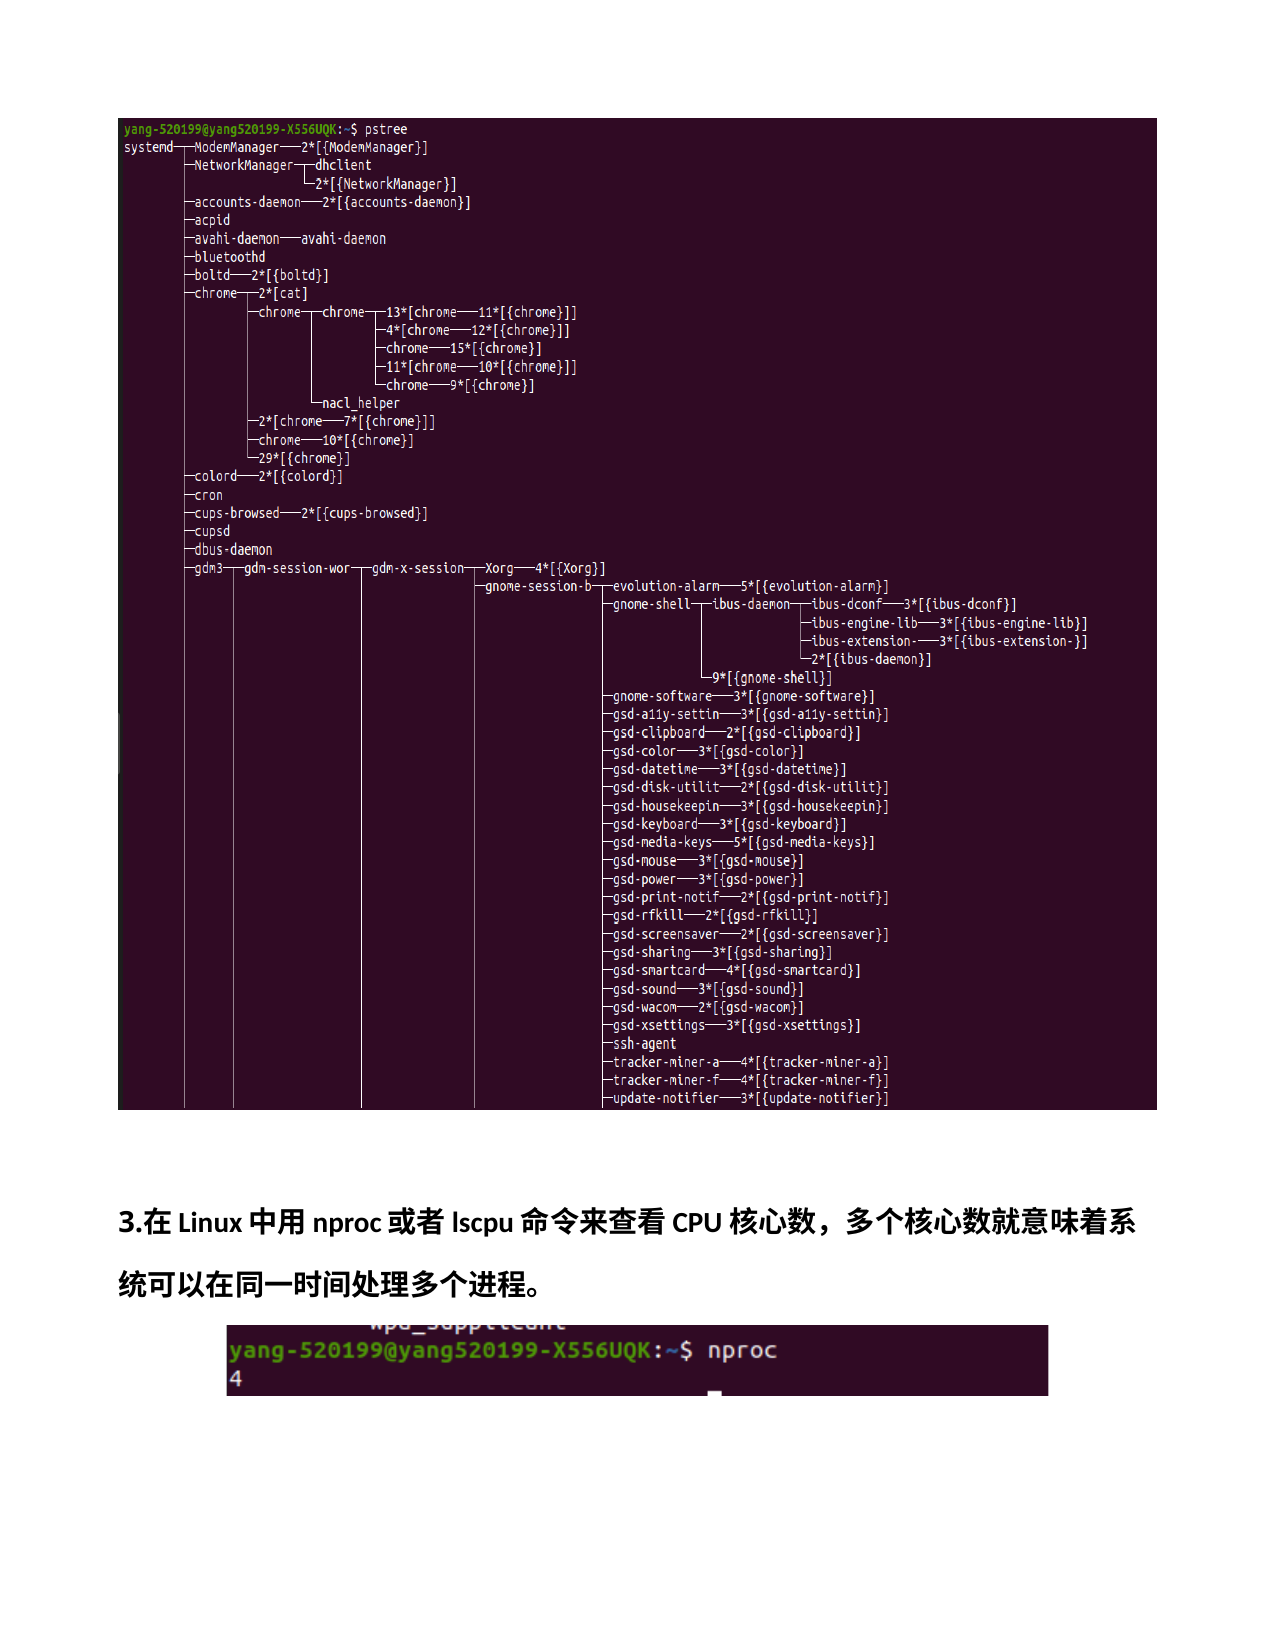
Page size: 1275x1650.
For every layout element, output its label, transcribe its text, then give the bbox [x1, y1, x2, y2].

picture [226, 1325, 1049, 1396]
text 3.在Linux中用nproc或者lscpu 命令来查看CPU 核心数，多个核心数就意味着系统可以在同一时间处理多个进程。 [118, 1198, 1157, 1304]
picture [118, 118, 1157, 1110]
